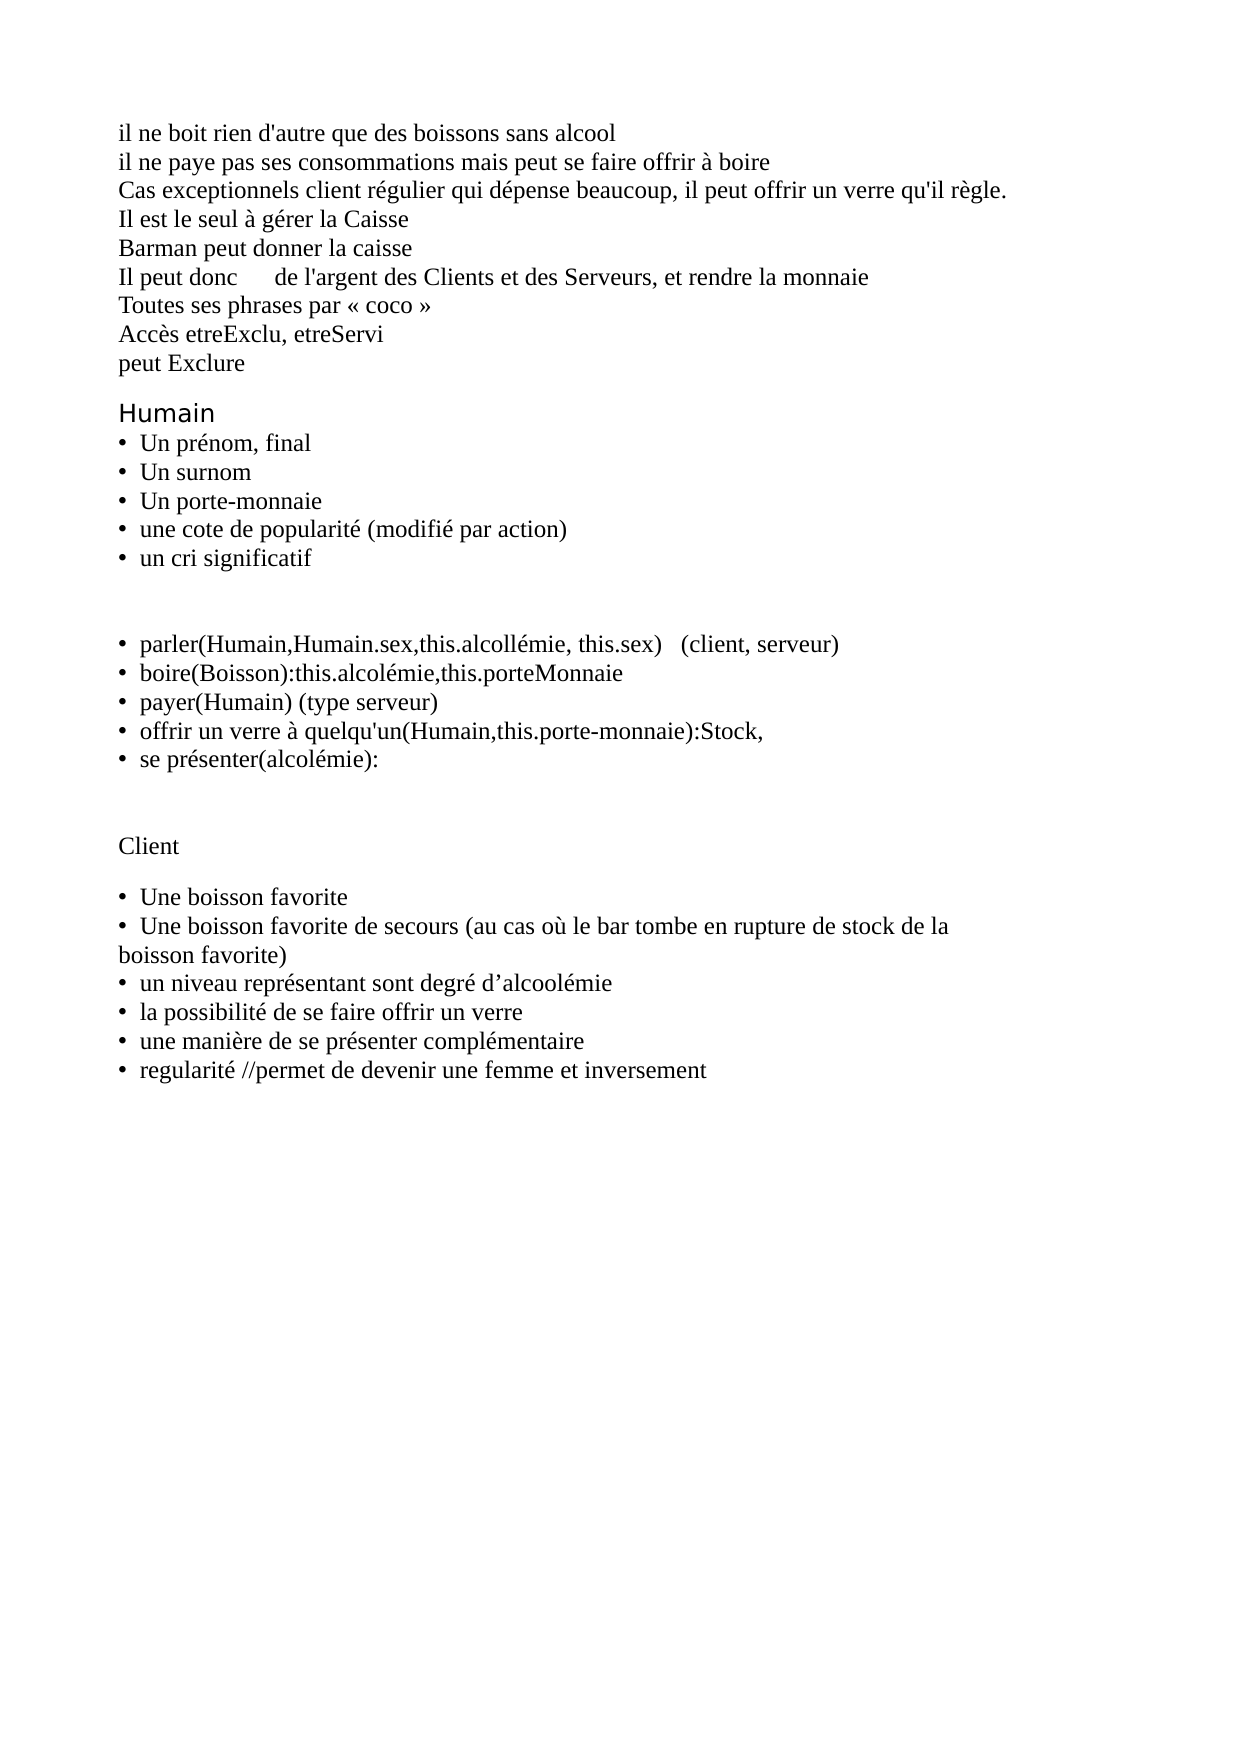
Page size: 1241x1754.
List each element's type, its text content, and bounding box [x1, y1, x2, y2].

text • se présenter(alcolémie): [118, 744, 1122, 773]
text il ne paye pas ses consommations mais peut se faire offrir à boire [118, 147, 1122, 176]
text Accès etreExclu, etreServi [118, 319, 1122, 348]
text • un cri significatif [118, 543, 1122, 572]
text Barman peut donner la caisse [118, 233, 1122, 262]
text • payer(Humain) (type serveur) [118, 687, 1122, 716]
text • regularité //permet de devenir une femme et inversement [118, 1055, 1122, 1083]
text • Un surnom [118, 457, 1122, 486]
text • boire(Boisson):this.alcolémie,this.porteMonnaie [118, 658, 1122, 687]
text • une cote de popularité (modifié par action) [118, 514, 1122, 543]
text • la possibilité de se faire offrir un verre [118, 997, 1122, 1026]
text • Un prénom, final [118, 428, 1122, 457]
text Cas exceptionnels client régulier qui dépense beaucoup, il peut offrir un verre qu'il règle. [118, 176, 1122, 204]
text • parler(Humain,Humain.sex,this.alcollémie, this.sex) (client, serveur) [118, 629, 1122, 658]
text • un niveau représentant sont degré d’alcoolémie [118, 968, 1122, 997]
text • Un porte-monnaie [118, 486, 1122, 514]
text peut Exclure [118, 348, 1122, 377]
text il ne boit rien d'autre que des boissons sans alcool [118, 118, 1122, 147]
text Il est le seul à gérer la Caisse [118, 204, 1122, 233]
text Humain [118, 406, 1122, 428]
text • Une boisson favorite de secours (au cas où le bar tombe en rupture de stock de la [118, 911, 1122, 940]
text Il peut donc de l'argent des Clients et des Serveurs, et rendre la monnaie [118, 262, 1122, 291]
text • offrir un verre à quelqu'un(Humain,this.porte-monnaie):Stock, [118, 716, 1122, 744]
text boisson favorite) [118, 940, 1122, 968]
text Toutes ses phrases par « coco » [118, 291, 1122, 319]
text • une manière de se présenter complémentaire [118, 1026, 1122, 1055]
text Client [118, 831, 1122, 859]
text • Une boisson favorite [118, 882, 1122, 911]
